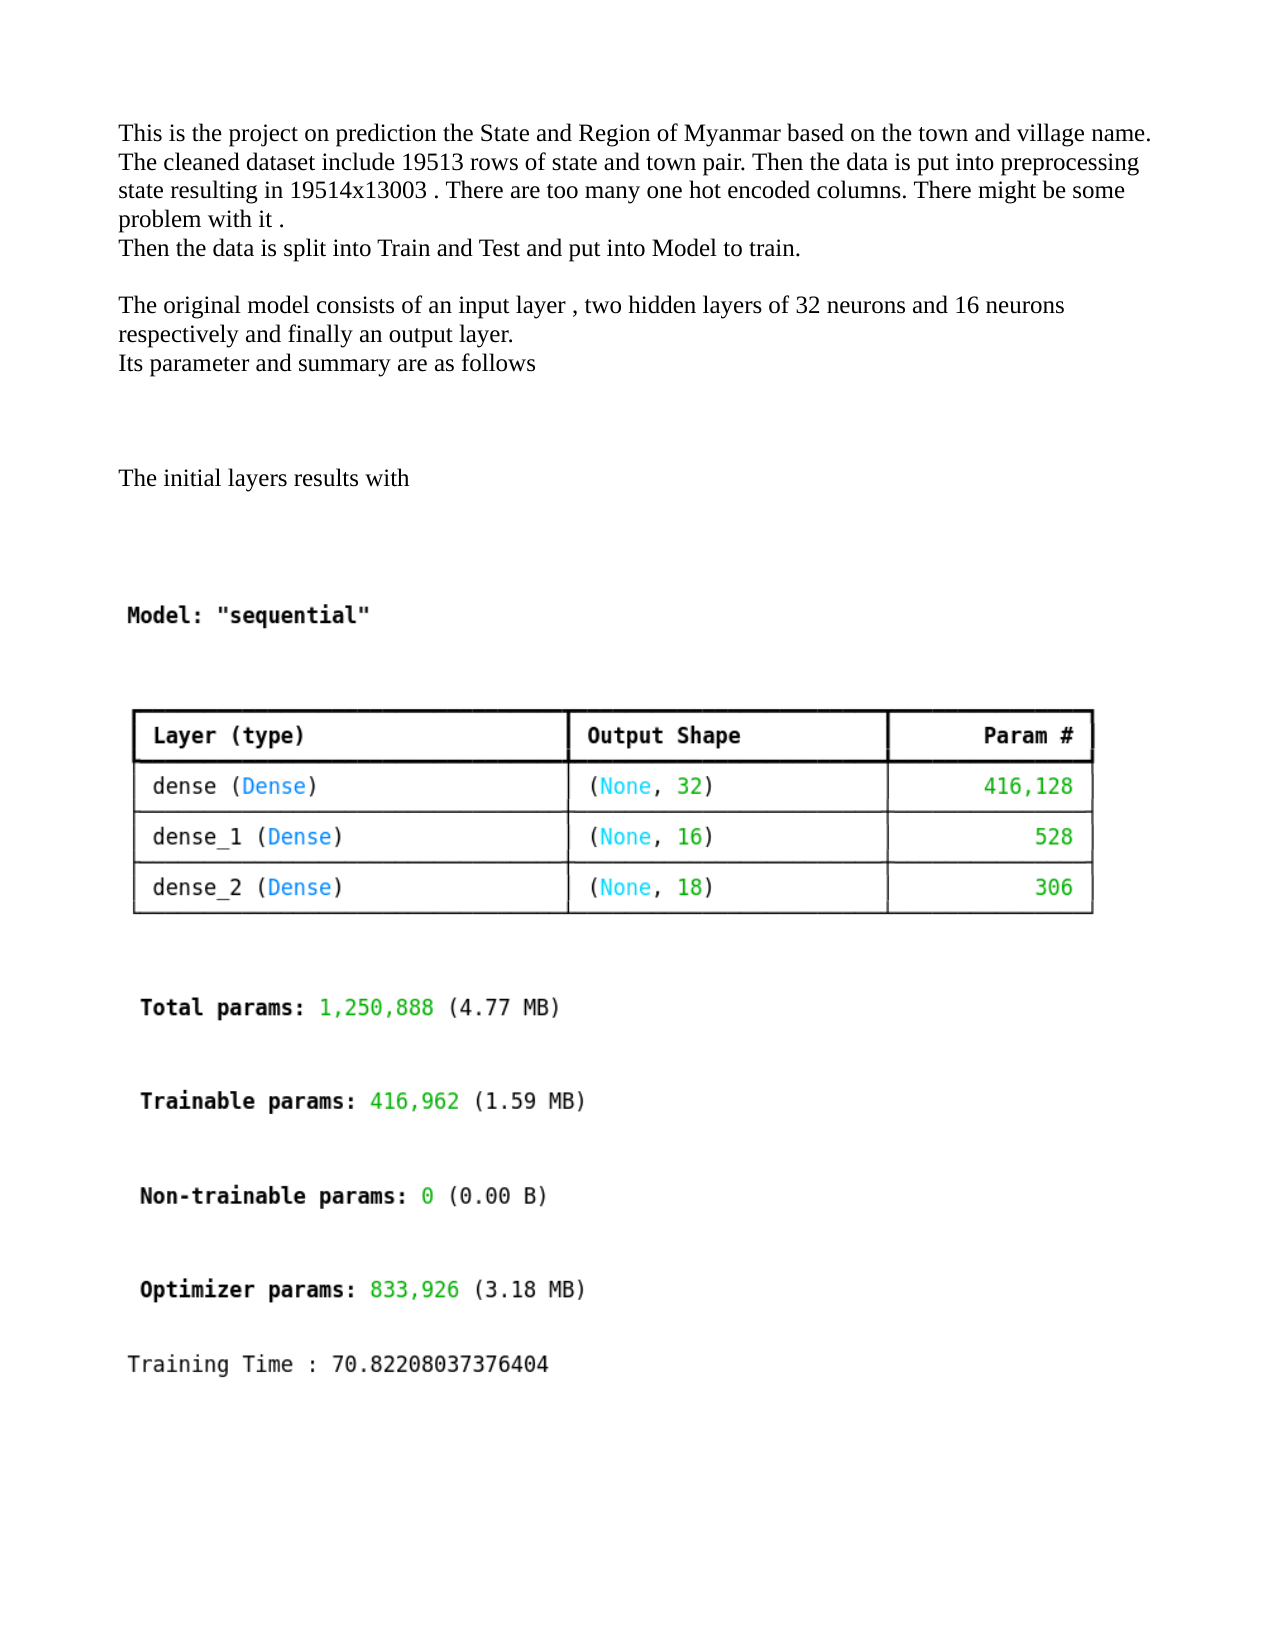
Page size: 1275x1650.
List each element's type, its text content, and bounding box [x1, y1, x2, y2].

text The cleaned dataset include 19513 rows of state and town pair. Then the data is put into preprocessing state resulting in 19514x13003 . There are too many one hot encoded columns. There might be some problem with it . Then the data is split into Train and Test and put into Model to train. [118, 147, 1157, 262]
text The initial layers results with [118, 463, 1157, 492]
text The original model consists of an input layer , two hidden layers of 32 neurons and 16 neurons respectively and finally an output layer. [118, 291, 1157, 348]
text This is the project on prediction the State and Region of Myanmar based on the town and village name. [118, 118, 1157, 147]
text Its parameter and summary are as follows [118, 348, 1157, 377]
picture [118, 579, 1157, 1429]
